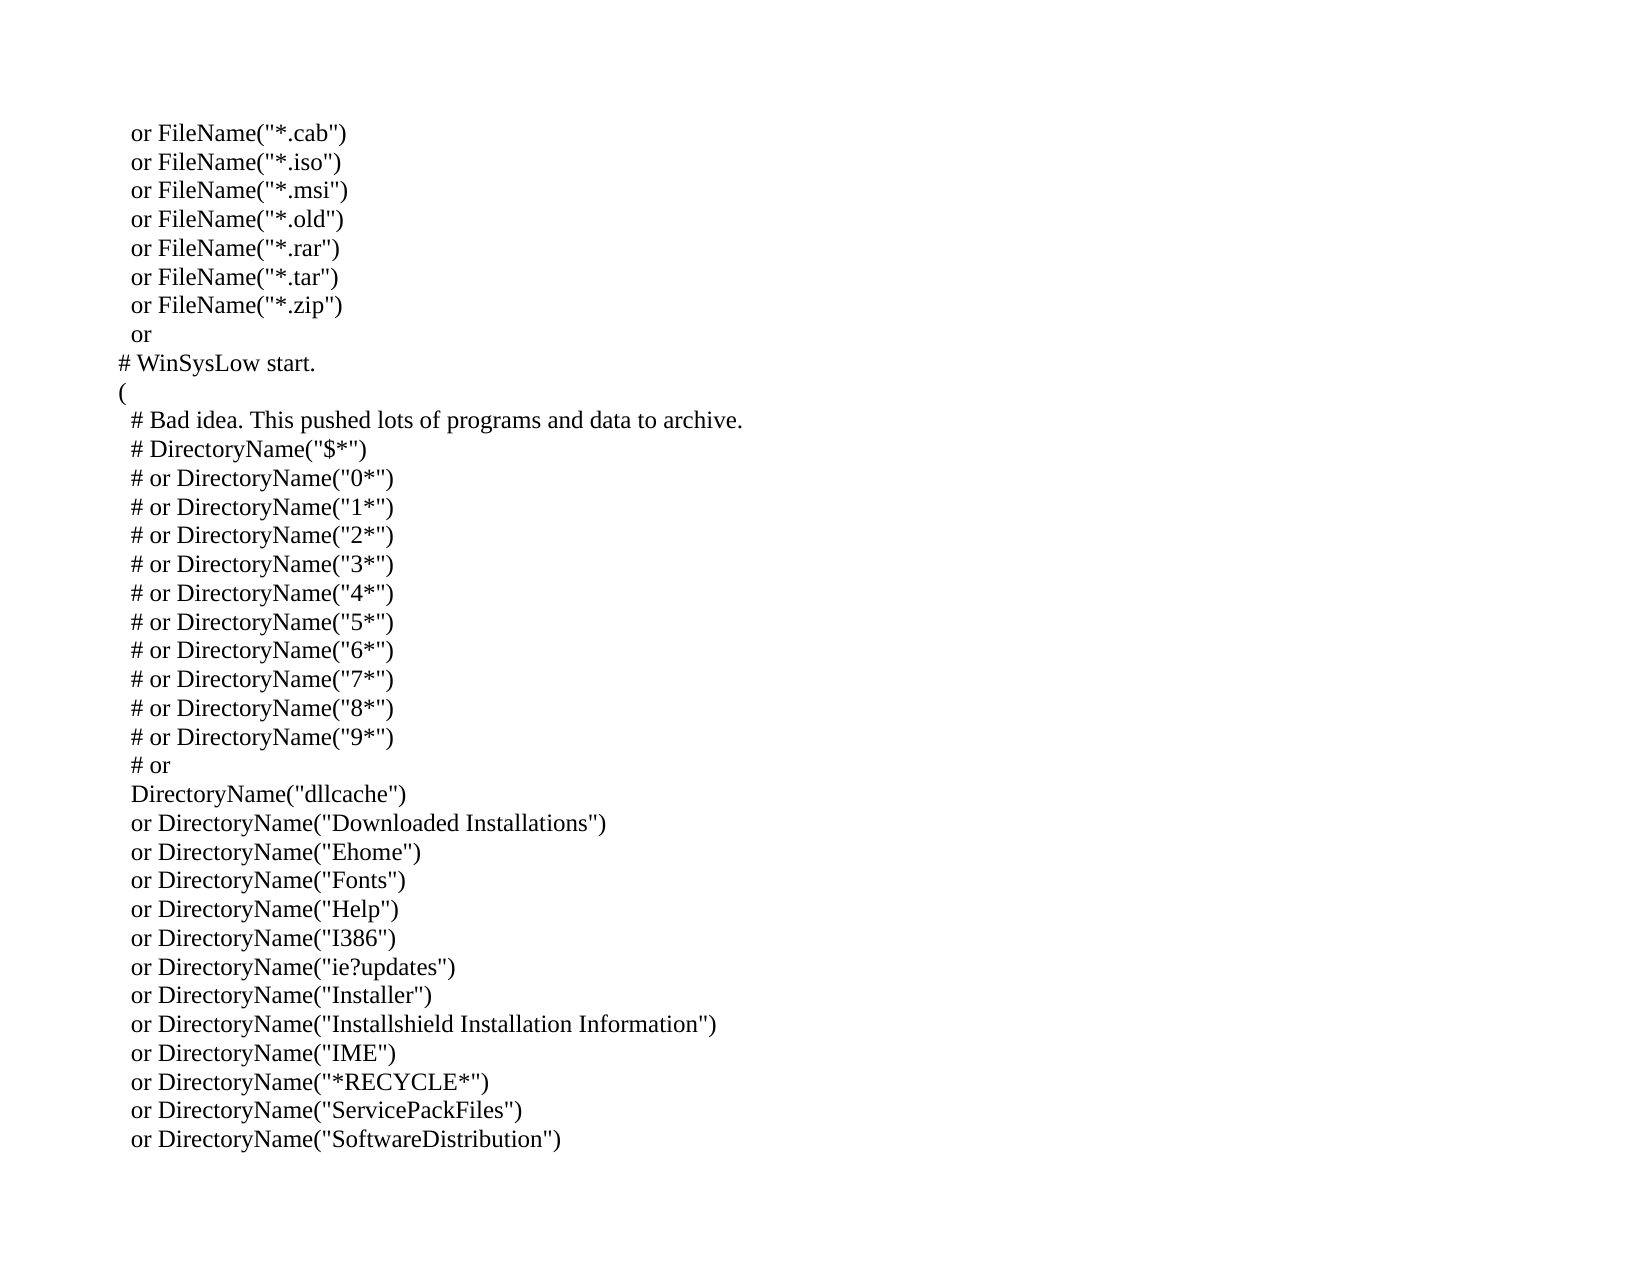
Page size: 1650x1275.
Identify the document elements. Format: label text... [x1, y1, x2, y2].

text or DirectoryName("Installshield Installation Information") [118, 1009, 1532, 1038]
text DirectoryName("dllcache") [118, 779, 1532, 808]
text or FileName("*.rar") [118, 233, 1532, 262]
text or DirectoryName("Help") [118, 894, 1532, 923]
text # or DirectoryName("7*") [118, 664, 1532, 693]
text # or DirectoryName("9*") [118, 722, 1532, 751]
text or FileName("*.tar") [118, 262, 1532, 291]
text or DirectoryName("ServicePackFiles") [118, 1096, 1532, 1124]
text # or [118, 751, 1532, 779]
text # or DirectoryName("5*") [118, 607, 1532, 636]
text ( [118, 377, 1532, 406]
text or FileName("*.cab") [118, 118, 1532, 147]
text or DirectoryName("Downloaded Installations") [118, 808, 1532, 837]
text # WinSysLow start. [118, 348, 1532, 377]
text or DirectoryName("Fonts") [118, 866, 1532, 894]
text # DirectoryName("$*") [118, 434, 1532, 463]
text # or DirectoryName("6*") [118, 636, 1532, 664]
text or FileName("*.iso") [118, 147, 1532, 176]
text or DirectoryName("ie?updates") [118, 952, 1532, 981]
text or DirectoryName("*RECYCLE*") [118, 1067, 1532, 1096]
text # or DirectoryName("1*") [118, 492, 1532, 521]
text # or DirectoryName("0*") [118, 463, 1532, 492]
text or DirectoryName("Installer") [118, 981, 1532, 1009]
text # or DirectoryName("8*") [118, 693, 1532, 722]
text or FileName("*.old") [118, 204, 1532, 233]
text or DirectoryName("SoftwareDistribution") [118, 1124, 1532, 1153]
text or [118, 319, 1532, 348]
text or DirectoryName("IME") [118, 1038, 1532, 1067]
text # or DirectoryName("3*") [118, 549, 1532, 578]
text or FileName("*.zip") [118, 291, 1532, 319]
text or FileName("*.msi") [118, 176, 1532, 204]
text # or DirectoryName("2*") [118, 521, 1532, 549]
text or DirectoryName("I386") [118, 923, 1532, 952]
text # Bad idea. This pushed lots of programs and data to archive. [118, 406, 1532, 434]
text or DirectoryName("Ehome") [118, 837, 1532, 866]
text # or DirectoryName("4*") [118, 578, 1532, 607]
